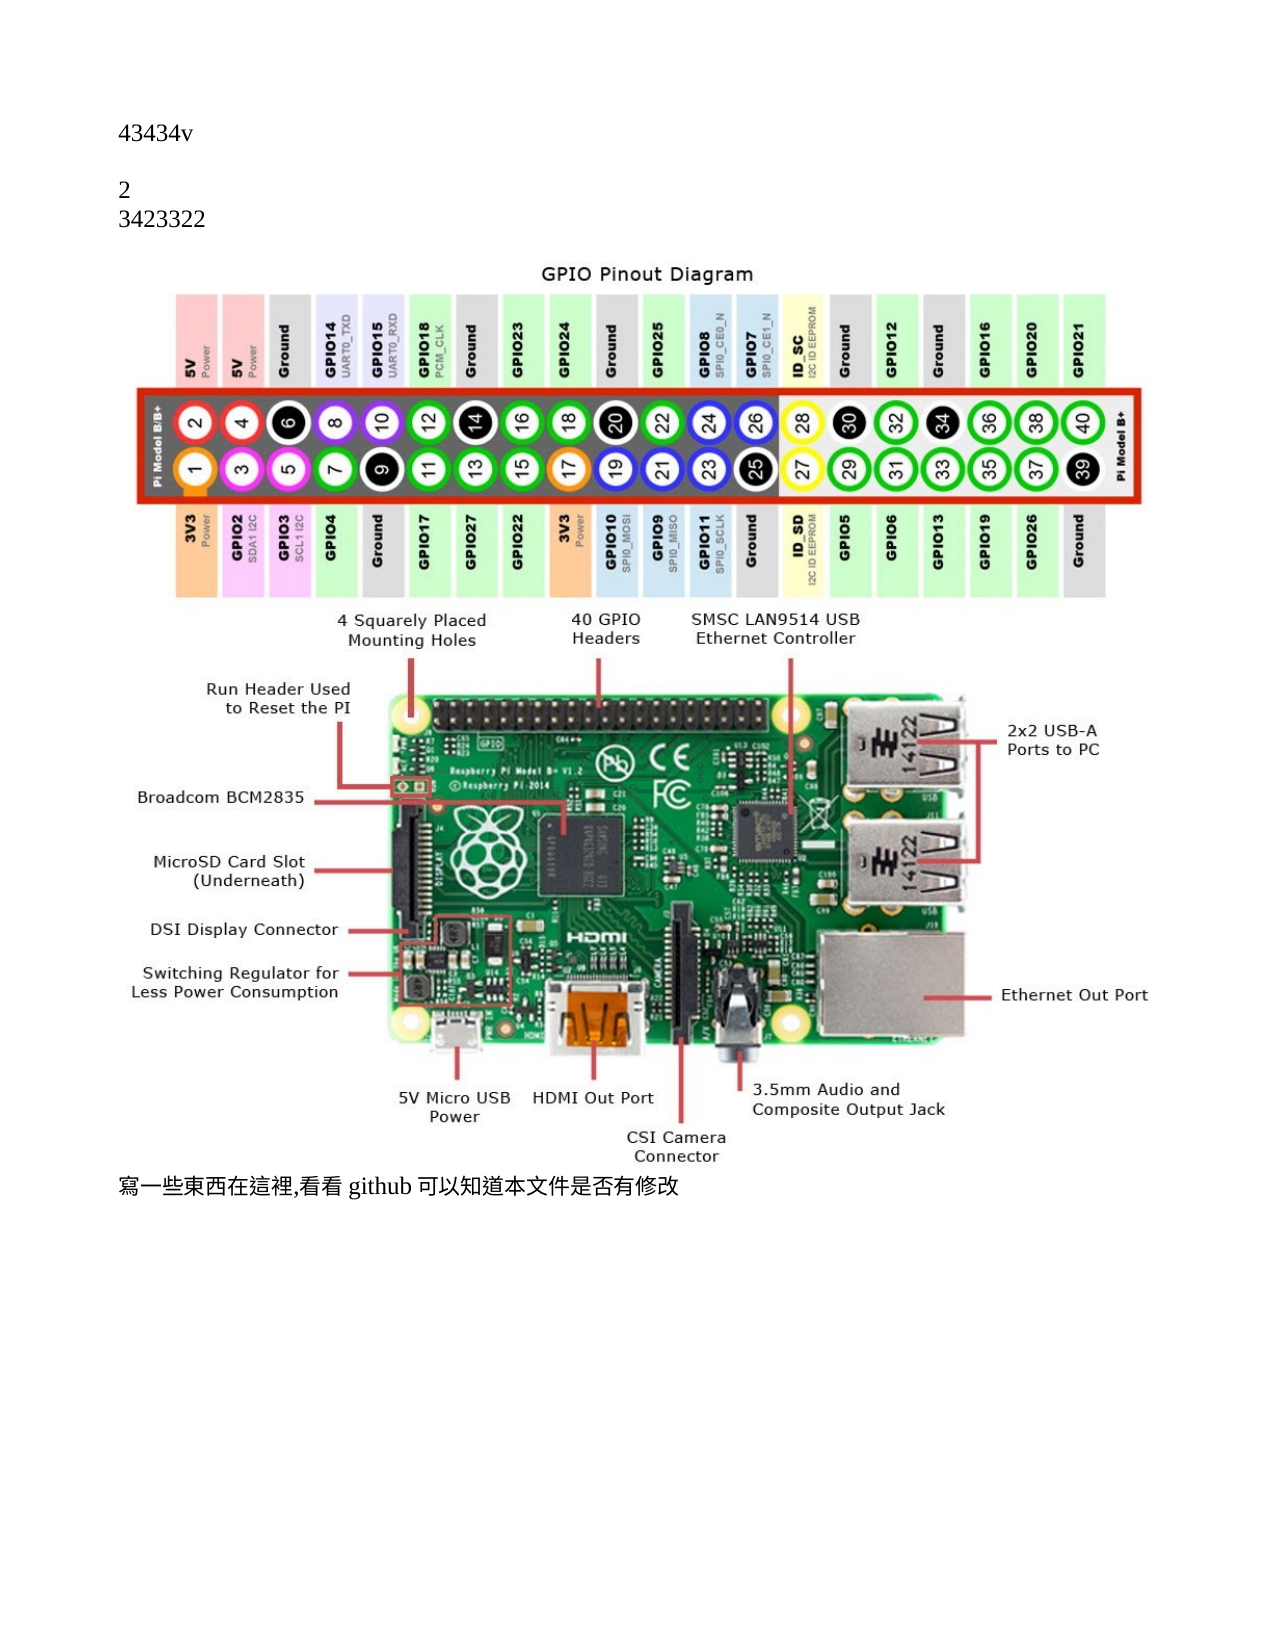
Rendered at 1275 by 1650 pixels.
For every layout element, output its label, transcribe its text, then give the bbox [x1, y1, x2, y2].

text 3423322 [118, 204, 1157, 233]
text 2 [118, 176, 1157, 204]
picture [118, 261, 1157, 1169]
text 43434v [118, 118, 1157, 147]
text 寫一些東西在這裡,看看 github可以知道本文件是否有修改 [118, 1169, 1157, 1200]
